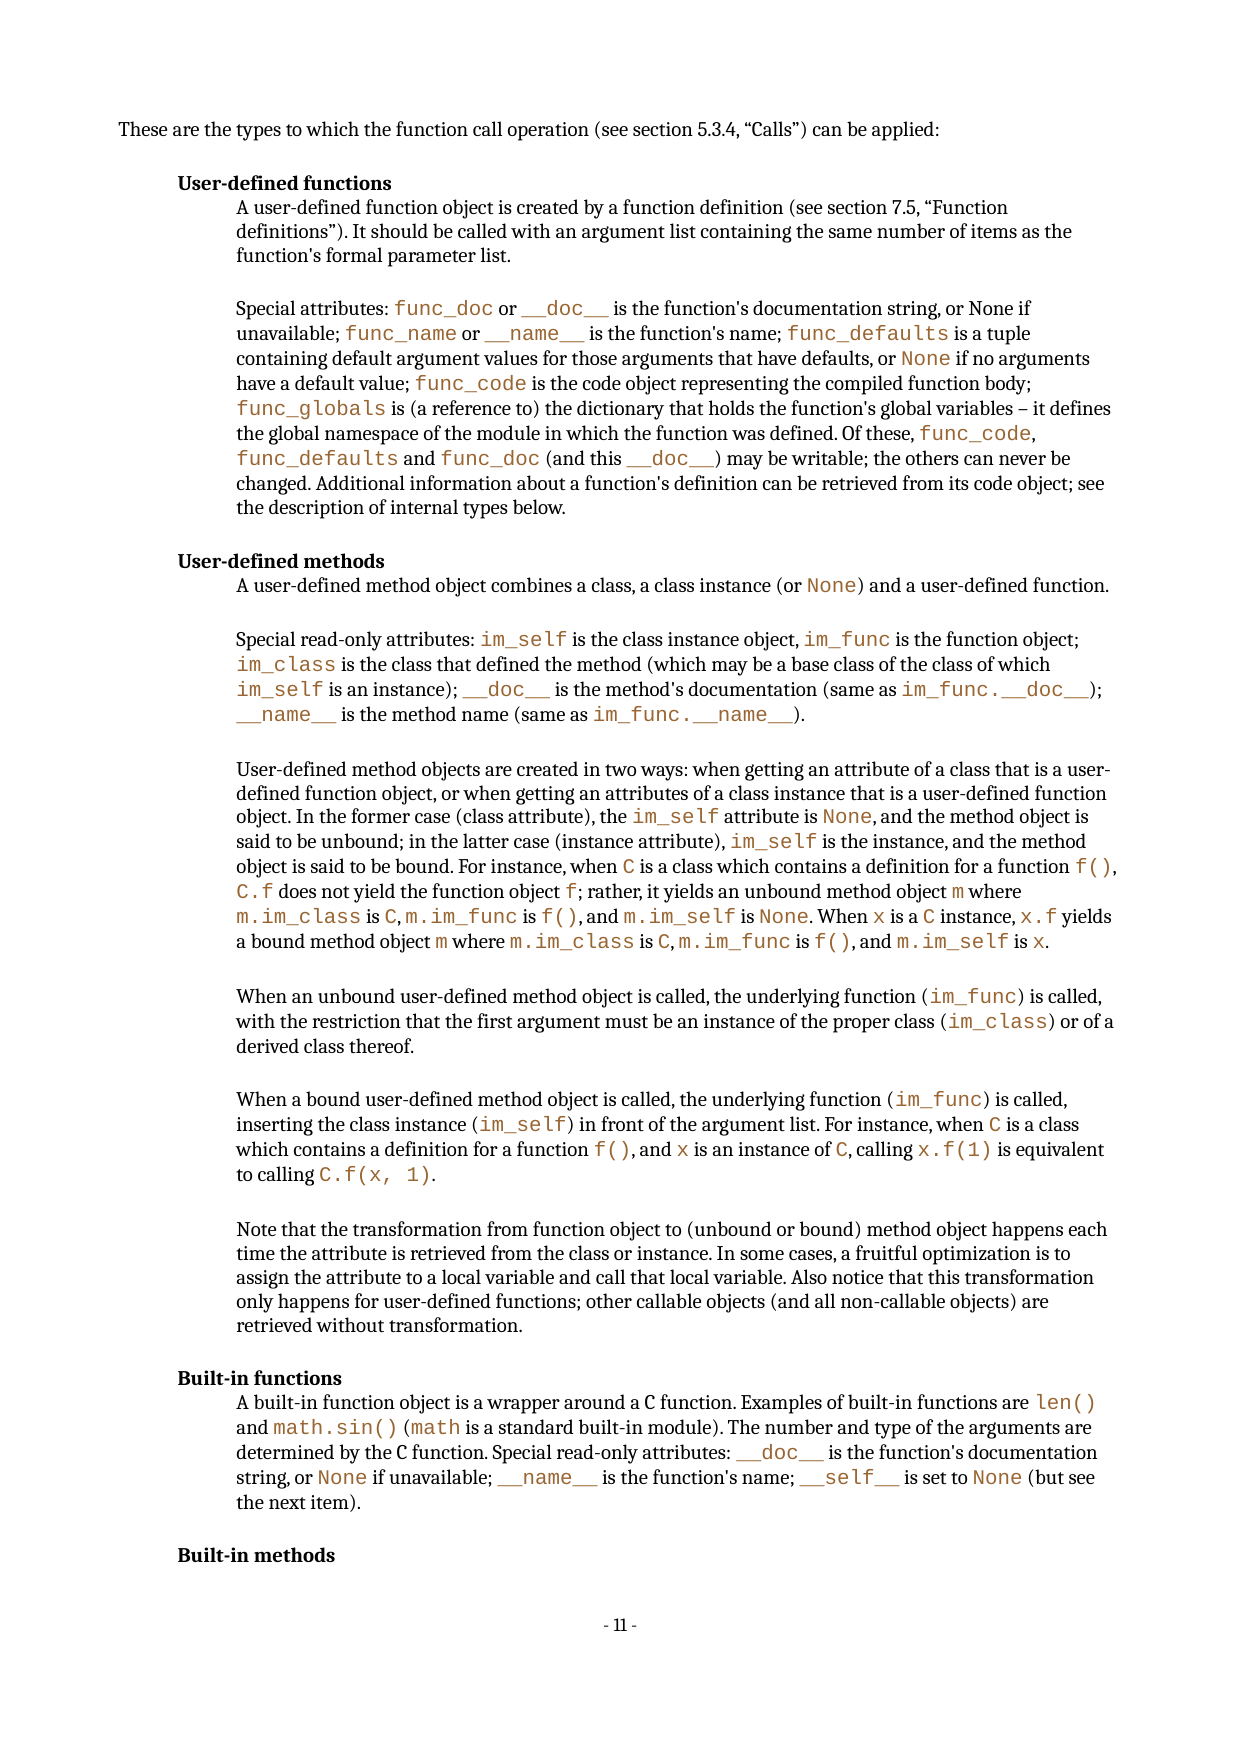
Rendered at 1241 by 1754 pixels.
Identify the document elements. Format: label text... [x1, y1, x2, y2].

list When an unbound user-defined method object is called, the underlying function (im_func) is called, with the restriction that the first argument must be an instance of the proper class (im_class) or of a derived class thereof. [236, 984, 1122, 1058]
list A user-defined method object combines a class, a class instance (or None) and a user-defined function. [236, 573, 1122, 598]
subtitle User-defined functions [177, 172, 1122, 196]
list Special read-only attributes: im_self is the class instance object, im_func is the function object; im_class is the class that defined the method (which may be a base class of the class of which im_self is an instance); __doc__ is the method's documentation (same as im_func.__doc__); __name__ is the method name (same as im_func.__name__). [236, 628, 1122, 728]
list A user-defined function object is created by a function definition (see section 7.5, “Function definitions”). It should be called with an argument list containing the same number of items as the function's formal parameter list. [236, 196, 1122, 267]
list Special attributes: func_doc or __doc__ is the function's documentation string, or None if unavailable; func_name or __name__ is the function's name; func_defaults is a tuple containing default argument values for those arguments that have defaults, or None if no arguments have a default value; func_code is the code object representing the compiled function body; func_globals is (a reference to) the dictionary that holds the function's global variables – it defines the global namespace of the module in which the function was defined. Of these, func_code, func_defaults and func_doc (and this __doc__) may be writable; the others can never be changed. Additional information about a function's definition can be retrieved from its code object; see the description of internal types below. [236, 297, 1122, 520]
list A built-in function object is a wrapper around a C function. Examples of built-in functions are len() and math.sin() (math is a standard built-in module). The number and type of the arguments are determined by the C function. Special read-only attributes: __doc__ is the function's documentation string, or None if unavailable; __name__ is the function's name; __self__ is set to None (but see the next item). [236, 1391, 1122, 1515]
list These are the types to which the function call operation (see section 5.3.4, “Calls”) can be applied: [118, 118, 1122, 142]
list Note that the transformation from function object to (unbound or bound) method object happens each time the attribute is retrieved from the class or instance. In some cases, a fruitful optimization is to assign the attribute to a local variable and call that local variable. Also notice that this transformation only happens for user-defined functions; other callable objects (and all non-callable objects) are retrieved without transformation. [236, 1217, 1122, 1337]
list When a bound user-defined method object is called, the underlying function (im_func) is called, inserting the class instance (im_self) in front of the argument list. For instance, when C is a class which contains a definition for a function f(), and x is an instance of C, calling x.f(1) is equivalent to calling C.f(x, 1). [236, 1088, 1122, 1188]
subtitle User-defined methods [177, 549, 1122, 573]
subtitle Built-in functions [177, 1367, 1122, 1391]
list User-defined method objects are created in two ways: when getting an attribute of a class that is a user-defined function object, or when getting an attributes of a class instance that is a user-defined function object. In the former case (class attribute), the im_self attribute is None, and the method object is said to be unbound; in the latter case (instance attribute), im_self is the instance, and the method object is said to be bound. For instance, when C is a class which contains a definition for a function f(), C.f does not yield the function object f; rather, it yields an unbound method object m where m.im_class is C, m.im_func is f(), and m.im_self is None. When x is a C instance, x.f yields a bound method object m where m.im_class is C, m.im_func is f(), and m.im_self is x. [236, 757, 1122, 955]
subtitle Built-in methods [177, 1544, 1122, 1568]
